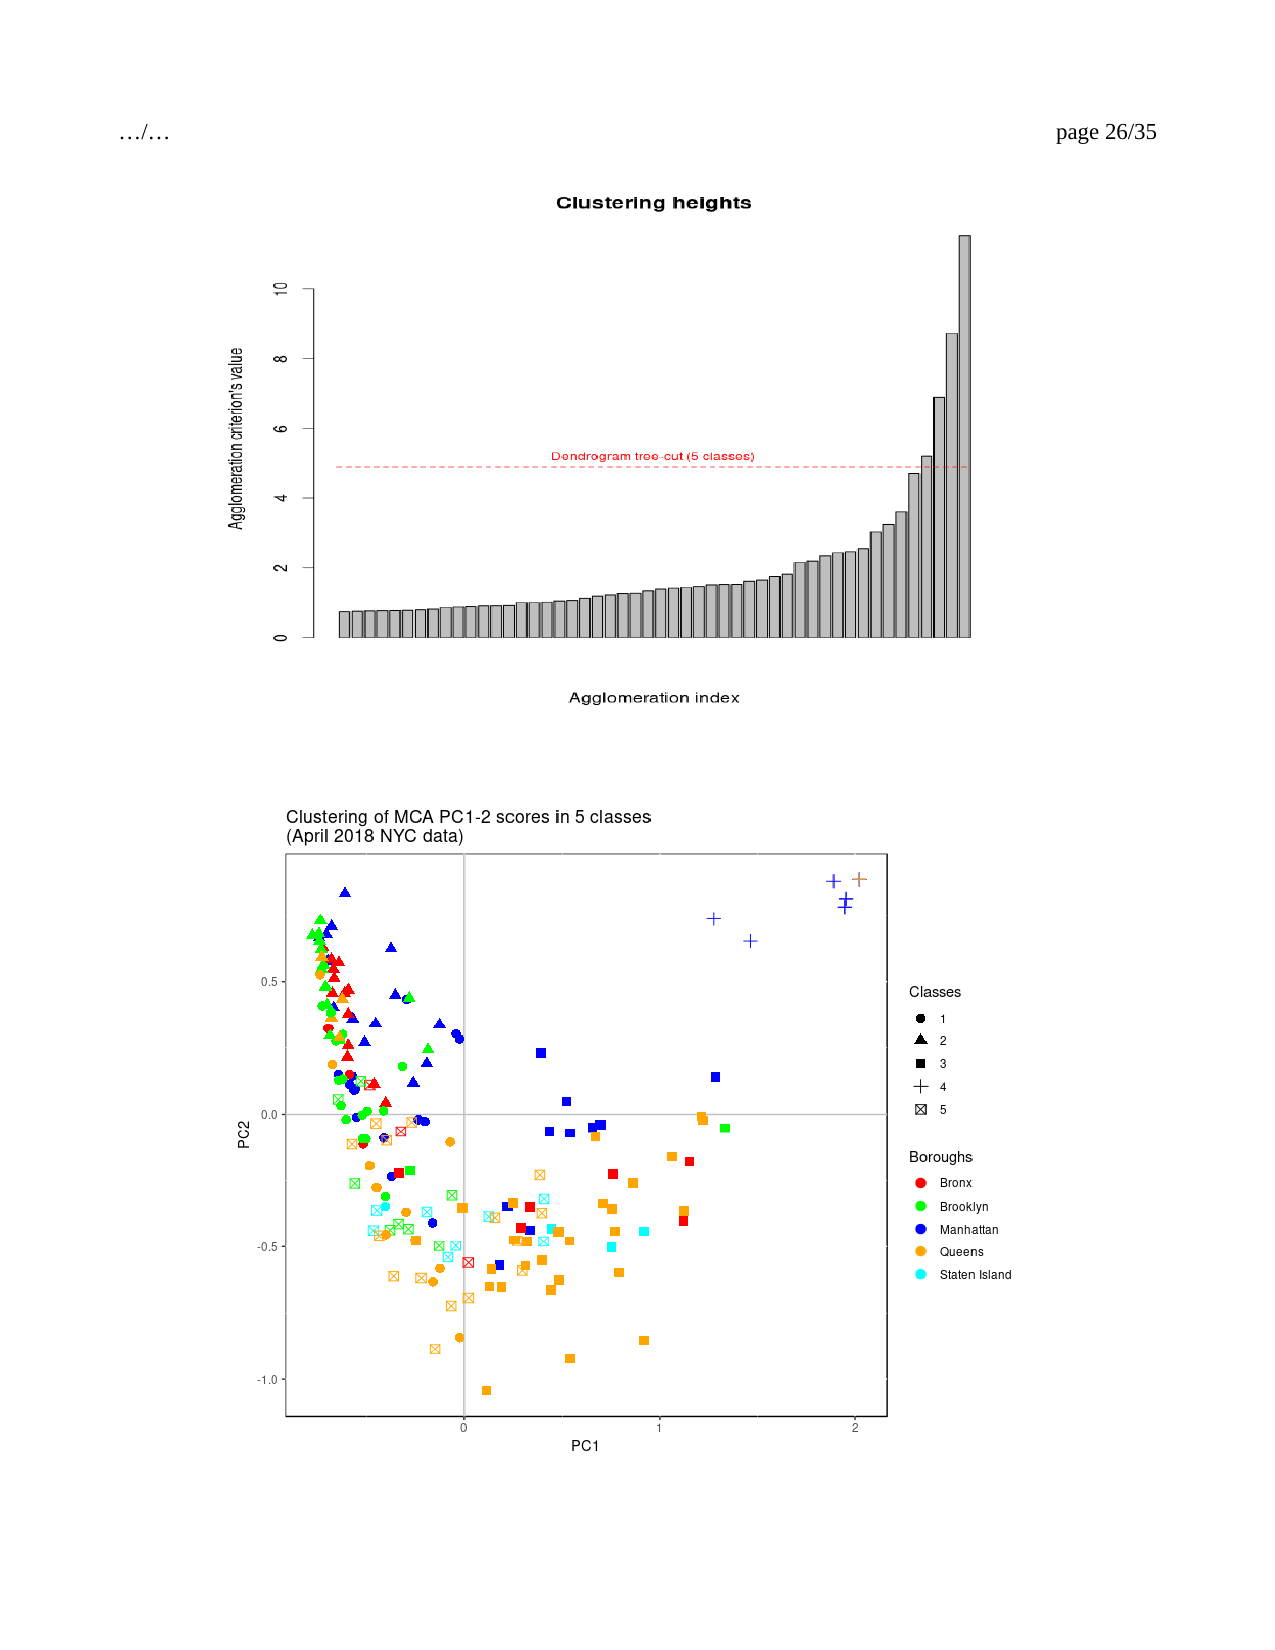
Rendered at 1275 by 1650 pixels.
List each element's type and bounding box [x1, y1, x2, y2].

picture [225, 184, 984, 712]
picture [235, 807, 1019, 1459]
